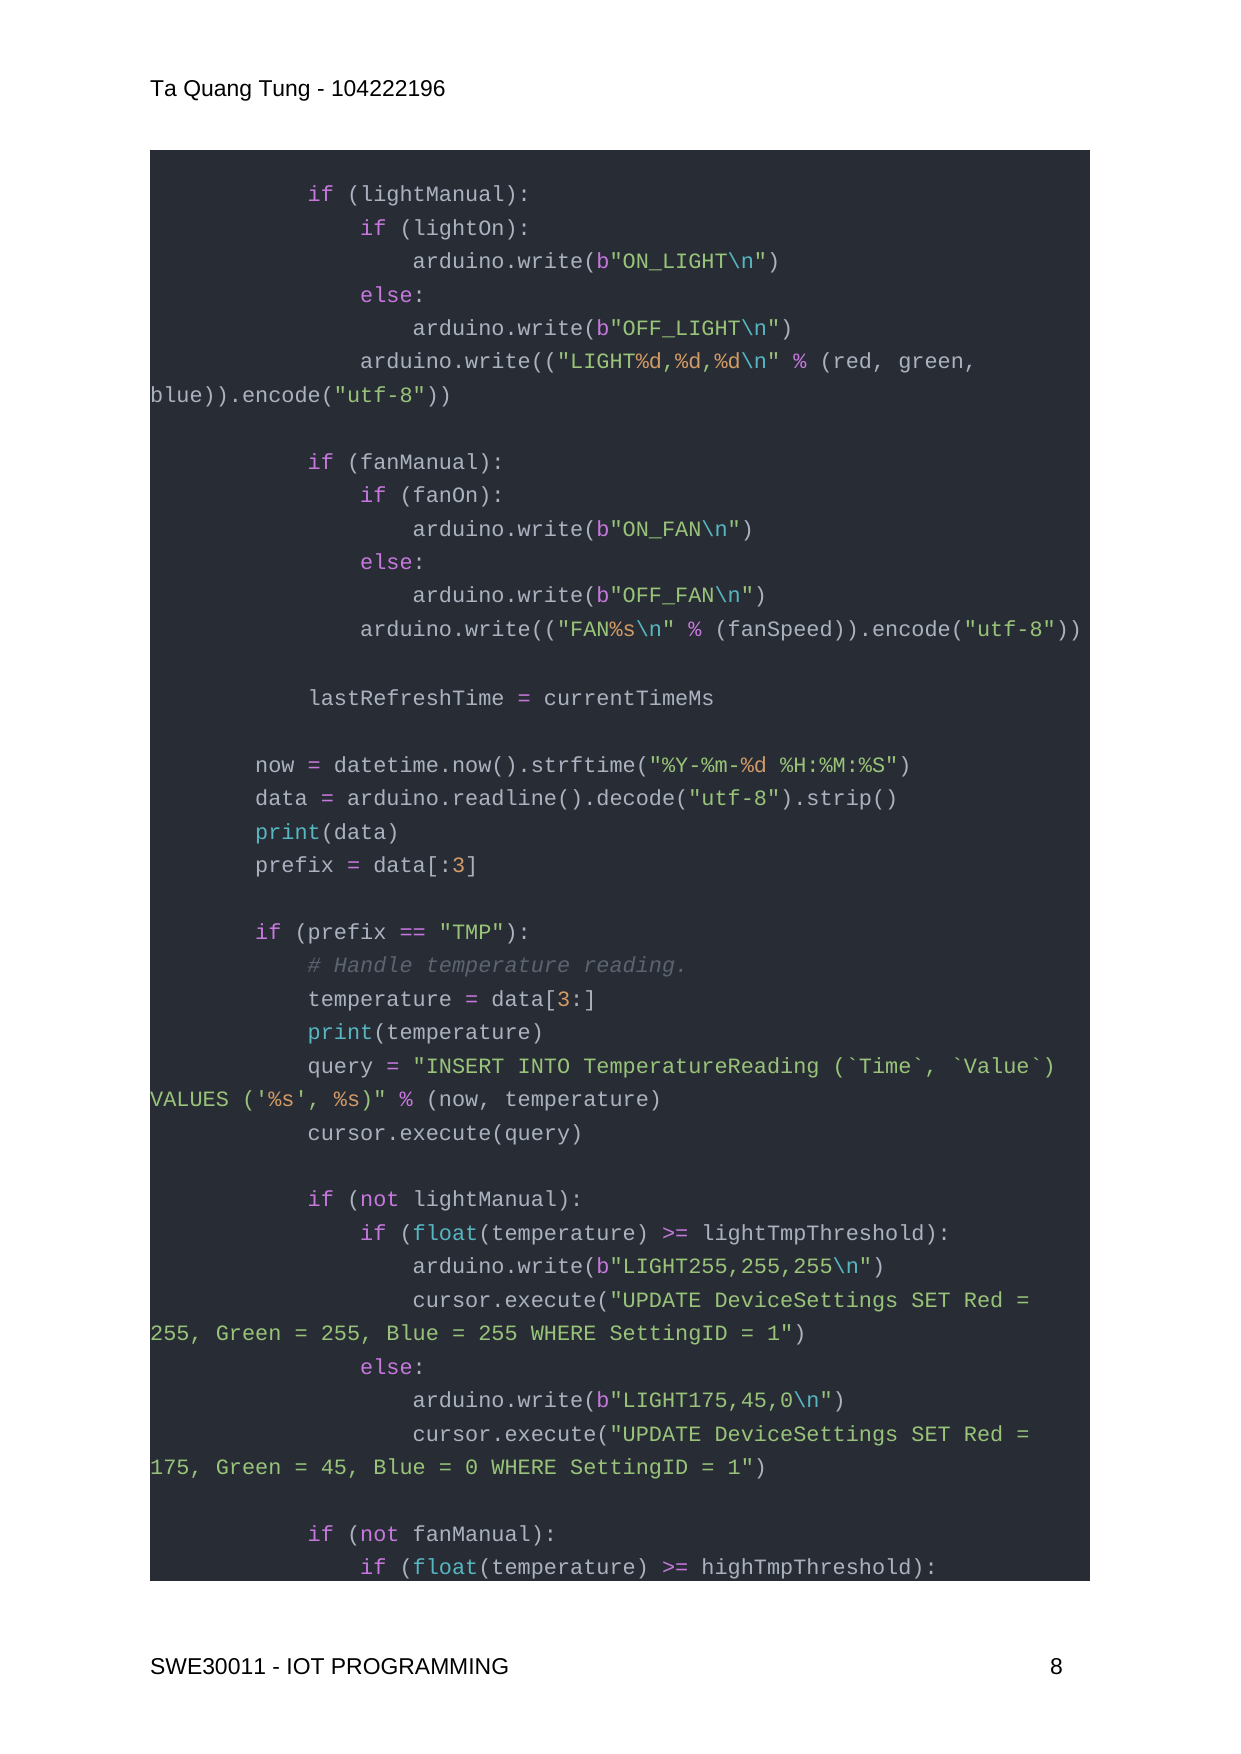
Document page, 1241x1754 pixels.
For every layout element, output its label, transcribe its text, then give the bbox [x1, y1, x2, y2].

text lastRefreshTime = currentTimeMs [150, 687, 1090, 712]
text if (not fanManual): [150, 1523, 1090, 1548]
text now = datetime.now().strftime("%Y-%m-%d %H:%M:%S") [150, 754, 1090, 779]
text # Handle temperature reading. [150, 954, 1090, 979]
text cursor.execute("UPDATE DeviceSettings SET Red = 255, Green = 255, Blue = 255 WHERE SettingID = 1") [150, 1289, 1090, 1347]
text arduino.write(b"OFF_LIGHT\n") [150, 317, 1090, 342]
text arduino.write(("FAN%s\n" % (fanSpeed)).encode("utf-8")) [150, 618, 1090, 643]
text arduino.write(b"OFF_FAN\n") [150, 585, 1090, 609]
text if (lightManual): [150, 183, 1090, 208]
text else: [150, 551, 1090, 576]
text query = "INSERT INTO TemperatureReading (`Time`, `Value`) VALUES ('%s', %s)" % (now, temperature) [150, 1055, 1090, 1113]
text arduino.write(b"ON_FAN\n") [150, 518, 1090, 543]
text else: [150, 1356, 1090, 1381]
text if (prefix == "TMP"): [150, 921, 1090, 946]
text if (fanOn): [150, 484, 1090, 509]
text else: [150, 284, 1090, 308]
text print(temperature) [150, 1021, 1090, 1046]
text prefix = data[:3] [150, 854, 1090, 879]
text temperature = data[3:] [150, 988, 1090, 1013]
text cursor.execute("UPDATE DeviceSettings SET Red = 175, Green = 45, Blue = 0 WHERE SettingID = 1") [150, 1423, 1090, 1481]
text if (lightOn): [150, 217, 1090, 242]
text if (float(temperature) >= lightTmpThreshold): [150, 1222, 1090, 1247]
text arduino.write(b"LIGHT255,255,255\n") [150, 1256, 1090, 1280]
text if (not lightManual): [150, 1189, 1090, 1213]
text print(data) [150, 821, 1090, 846]
text arduino.write(b"ON_LIGHT\n") [150, 250, 1090, 275]
text cursor.execute(query) [150, 1122, 1090, 1147]
text if (fanManual): [150, 451, 1090, 476]
text if (float(temperature) >= highTmpThreshold): [150, 1556, 1090, 1581]
text arduino.write(("LIGHT%d,%d,%d\n" % (red, green, blue)).encode("utf-8")) [150, 351, 1090, 409]
text arduino.write(b"LIGHT175,45,0\n") [150, 1389, 1090, 1414]
text data = arduino.readline().decode("utf-8").strip() [150, 787, 1090, 812]
